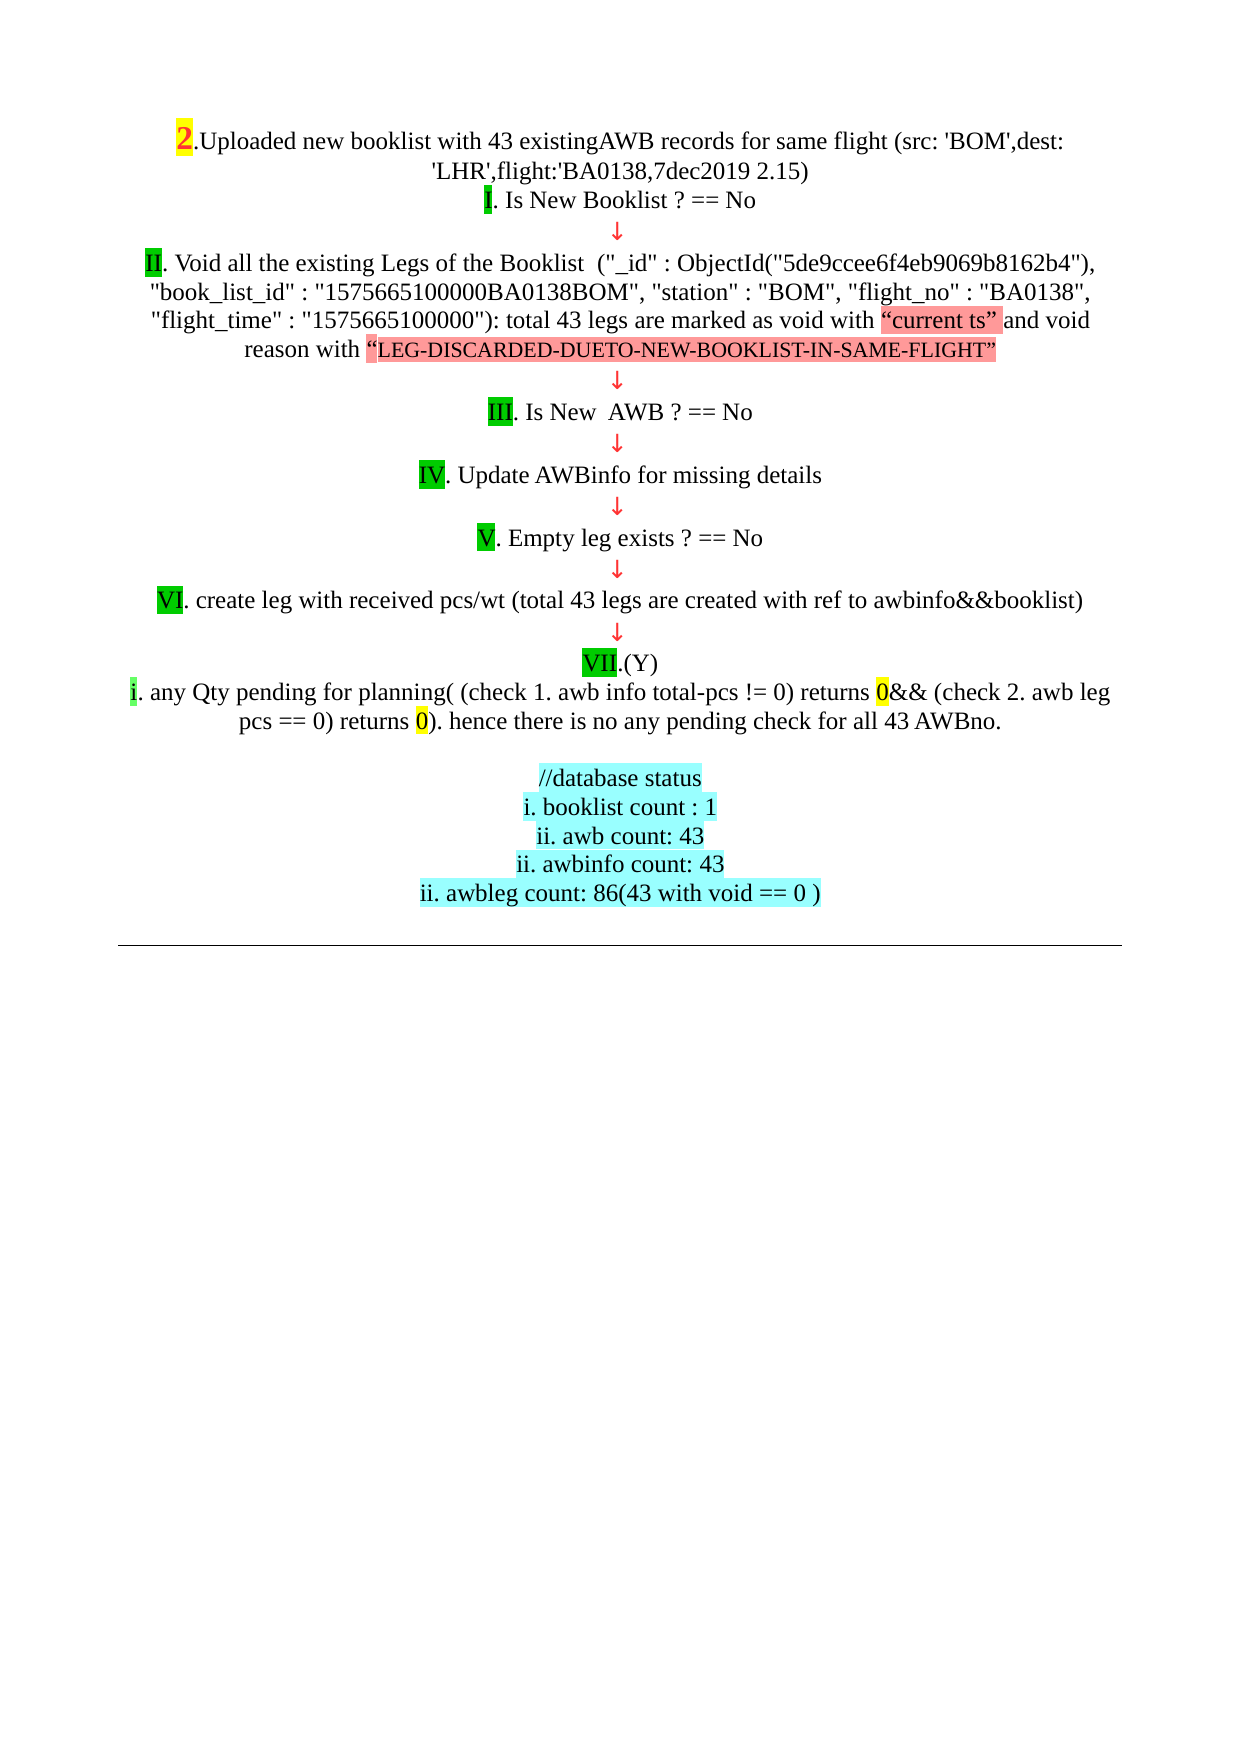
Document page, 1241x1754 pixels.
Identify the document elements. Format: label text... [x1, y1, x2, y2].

text III. Is New AWB ? == No [118, 397, 1122, 426]
text II. Void all the existing Legs of the Booklist ("_id" : ObjectId("5de9ccee6f4eb9069b8162b4"), "book_list_id" : "1575665100000BA0138BOM", "station" : "BOM", "flight_no" : "BA0138", "flight_time" : "1575665100000"): total 43 legs are marked as void with “current ts” and void reason with “LEG-DISCARDED-DUETO-NEW-BOOKLIST-IN-SAME-FLIGHT” [118, 248, 1122, 363]
text //database status [118, 763, 1122, 792]
text VI. create leg with received pcs/wt (total 43 legs are created with ref to awbinfo&&booklist) [118, 586, 1122, 614]
text ↓ [118, 551, 1122, 586]
text V. Empty leg exists ? == No [118, 523, 1122, 551]
text ii. awbinfo count: 43 [118, 849, 1122, 878]
text ↓ [118, 214, 1122, 248]
text ↓ [118, 489, 1122, 523]
text ↓ [118, 363, 1122, 397]
text ↓ [118, 426, 1122, 460]
text i. booklist count : 1 [118, 792, 1122, 821]
text ii. awbleg count: 86(43 with void == 0 ) [118, 878, 1122, 907]
text ↓ [118, 614, 1122, 648]
text VII.(Y) [118, 648, 1122, 677]
text I. Is New Booklist ? == No [118, 185, 1122, 214]
text i. any Qty pending for planning( (check 1. awb info total-pcs != 0) returns 0&& (check 2. awb leg pcs == 0) returns 0). hence there is no any pending check for all 43 AWBno. [118, 677, 1122, 734]
text 2.Uploaded new booklist with 43 existingAWB records for same flight (src: 'BOM',dest: 'LHR',flight:'BA0138,7dec2019 2.15) [118, 118, 1122, 185]
text IV. Update AWBinfo for missing details [118, 460, 1122, 489]
text ii. awb count: 43 [118, 821, 1122, 849]
